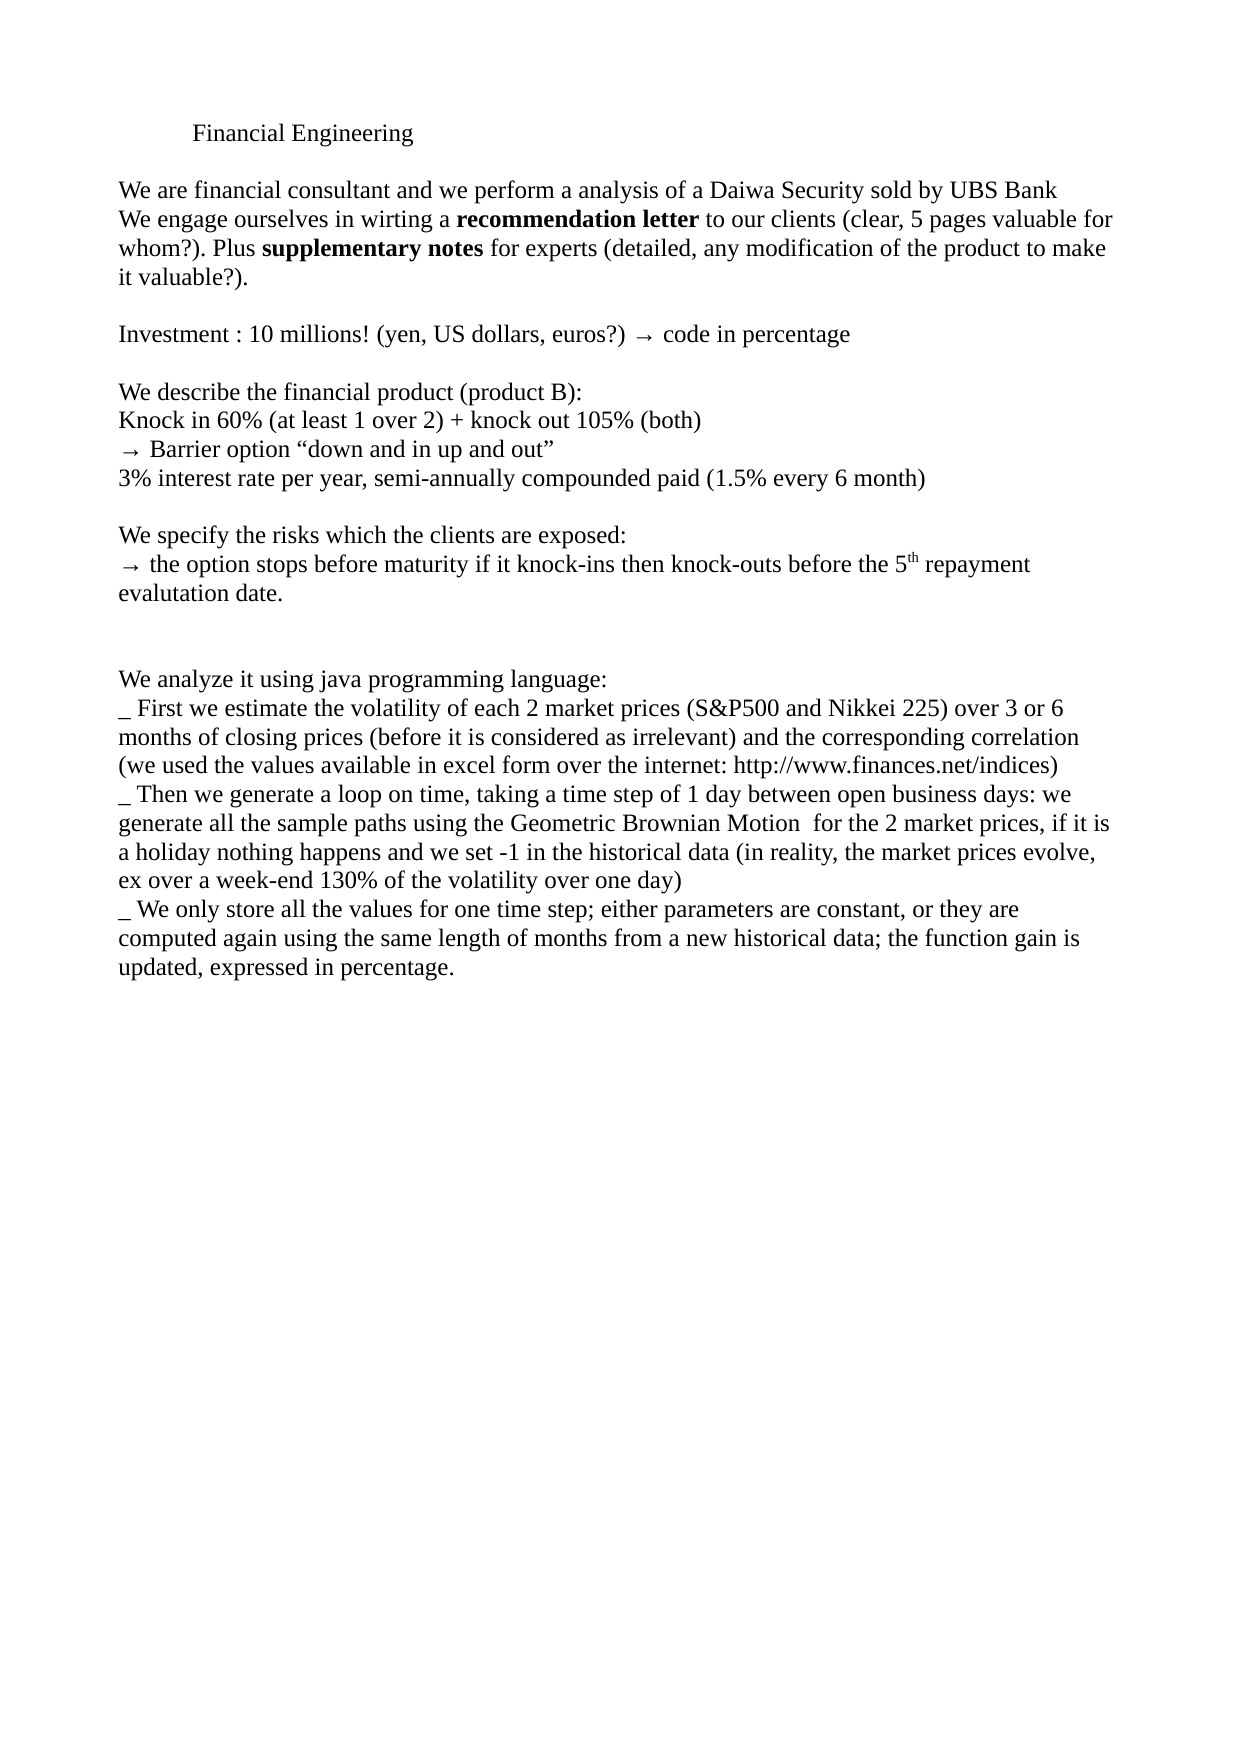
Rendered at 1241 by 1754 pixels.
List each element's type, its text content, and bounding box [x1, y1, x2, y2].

text Financial Engineering [118, 118, 1122, 147]
text Knock in 60% (at least 1 over 2) + knock out 105% (both) [118, 406, 1122, 434]
text We engage ourselves in wirting a recommendation letter to our clients (clear, 5 pages valuable for whom?). Plus supplementary notes for experts (detailed, any modification of the product to make it valuable?). [118, 204, 1122, 291]
text _ Then we generate a loop on time, taking a time step of 1 day between open business days: we generate all the sample paths using the Geometric Brownian Motion for the 2 market prices, if it is a holiday nothing happens and we set -1 in the historical data (in reality, the market prices evolve, ex over a week-end 130% of the volatility over one day) [118, 779, 1122, 894]
text _ We only store all the values for one time step; either parameters are constant, or they are computed again using the same length of months from a new historical data; the function gain is updated, expressed in percentage. [118, 894, 1122, 981]
text → the option stops before maturity if it knock-ins then knock-outs before the 5th repayment evalutation date. [118, 549, 1122, 607]
text → Barrier option “down and in up and out” [118, 434, 1122, 463]
text We are financial consultant and we perform a analysis of a Daiwa Security sold by UBS Bank [118, 176, 1122, 204]
text We specify the risks which the clients are exposed: [118, 521, 1122, 549]
text We analyze it using java programming language: [118, 664, 1122, 693]
text _ First we estimate the volatility of each 2 market prices (S&P500 and Nikkei 225) over 3 or 6 months of closing prices (before it is considered as irrelevant) and the corresponding correlation (we used the values available in excel form over the internet: http://www.finances.net/indices) [118, 693, 1122, 779]
text 3% interest rate per year, semi-annually compounded paid (1.5% every 6 month) [118, 463, 1122, 492]
text We describe the financial product (product B): [118, 377, 1122, 406]
text Investment : 10 millions! (yen, US dollars, euros?) → code in percentage [118, 319, 1122, 348]
